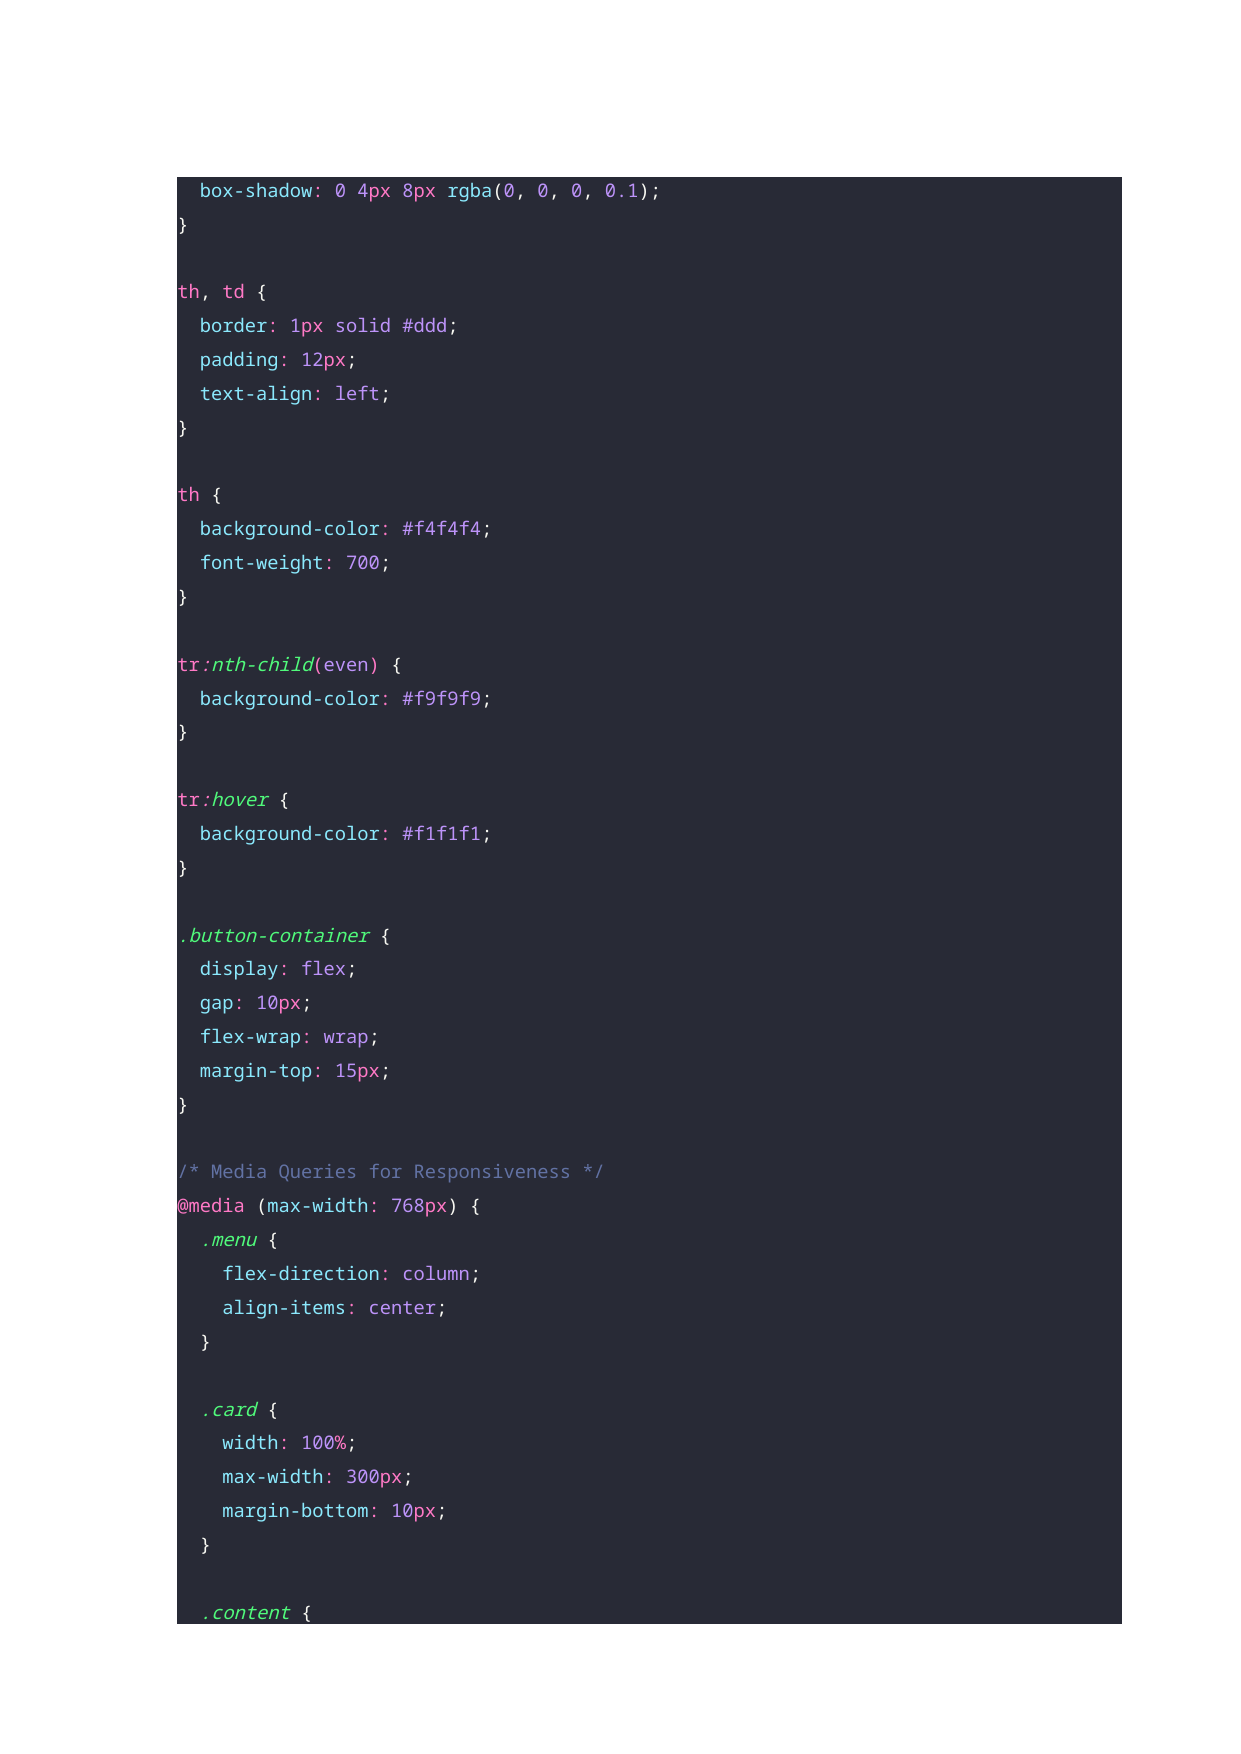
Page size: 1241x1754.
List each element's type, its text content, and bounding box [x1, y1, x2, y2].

text font-weight: 700; [177, 549, 1122, 575]
text } [177, 1531, 1122, 1557]
text width: 100%; [177, 1430, 1122, 1455]
text /* Media Queries for Responsiveness */ [177, 1159, 1122, 1184]
text padding: 12px; [177, 346, 1122, 372]
text margin-bottom: 10px; [177, 1497, 1122, 1523]
text gap: 10px; [177, 989, 1122, 1015]
text @media (max-width: 768px) { [177, 1193, 1122, 1218]
text .content { [177, 1599, 1122, 1624]
text } [177, 414, 1122, 439]
text align-items: center; [177, 1294, 1122, 1320]
text th, td { [177, 279, 1122, 304]
text max-width: 300px; [177, 1463, 1122, 1489]
text } [177, 1091, 1122, 1117]
text .menu { [177, 1227, 1122, 1252]
text tr:hover { [177, 786, 1122, 812]
text flex-wrap: wrap; [177, 1023, 1122, 1049]
text .button-container { [177, 922, 1122, 947]
text tr:nth-child(even) { [177, 651, 1122, 677]
text } [177, 719, 1122, 744]
text text-align: left; [177, 380, 1122, 406]
text display: flex; [177, 956, 1122, 981]
text border: 1px solid #ddd; [177, 312, 1122, 338]
text .card { [177, 1396, 1122, 1421]
text margin-top: 15px; [177, 1057, 1122, 1083]
text flex-direction: column; [177, 1260, 1122, 1286]
text } [177, 854, 1122, 880]
text box-shadow: 0 4px 8px rgba(0, 0, 0, 0.1); [177, 177, 1122, 203]
text background-color: #f4f4f4; [177, 516, 1122, 541]
text } [177, 583, 1122, 609]
text } [177, 1328, 1122, 1354]
text background-color: #f9f9f9; [177, 685, 1122, 710]
text background-color: #f1f1f1; [177, 820, 1122, 846]
text th { [177, 482, 1122, 507]
text } [177, 211, 1122, 236]
